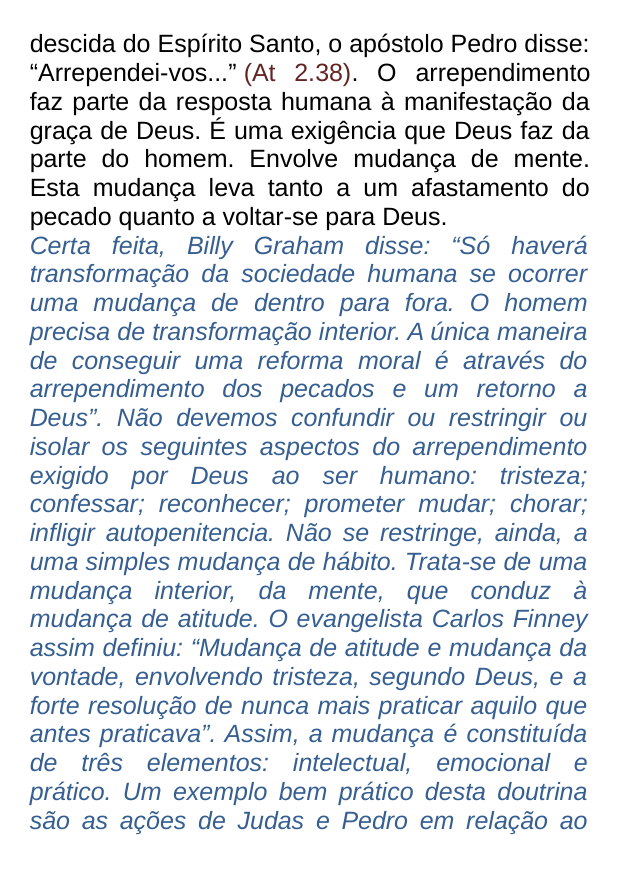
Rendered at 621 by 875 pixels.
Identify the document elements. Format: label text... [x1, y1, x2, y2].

text Certa feita, Billy Graham disse: “Só haverá transformação da sociedade humana se ocorrer uma mudança de dentro para fora. O homem precisa de transformação interior. A única maneira de conseguir uma reforma moral é através do arrependimento dos pecados e um retorno a Deus”. Não devemos confundir ou restringir ou isolar os seguintes aspectos do arrependimento exigido por Deus ao ser humano: tristeza; confessar; reconhecer; prometer mudar; chorar; infligir autopenitencia. Não se restringe, ainda, a uma simples mudança de hábito. Trata-se de uma mudança interior, da mente, que conduz à mudança de atitude. O evangelista Carlos Finney assim definiu: “Mudança de atitude e mudança da vontade, envolvendo tristeza, segundo Deus, e a forte resolução de nunca mais praticar aquilo que antes praticava”. Assim, a mudança é constituída de três elementos: intelectual, emocional e prático. Um exemplo bem prático desta doutrina são as ações de Judas e Pedro em relação ao [29, 231, 591, 834]
text descida do Espírito Santo, o apóstolo Pedro disse: “Arrependei-vos...” (At 2.38). O arrependimento faz parte da resposta humana à manifestação da graça de Deus. É uma exigência que Deus faz da parte do homem. Envolve mudança de mente. Esta mudança leva tanto a um afastamento do pecado quanto a voltar-se para Deus. [29, 29, 591, 231]
